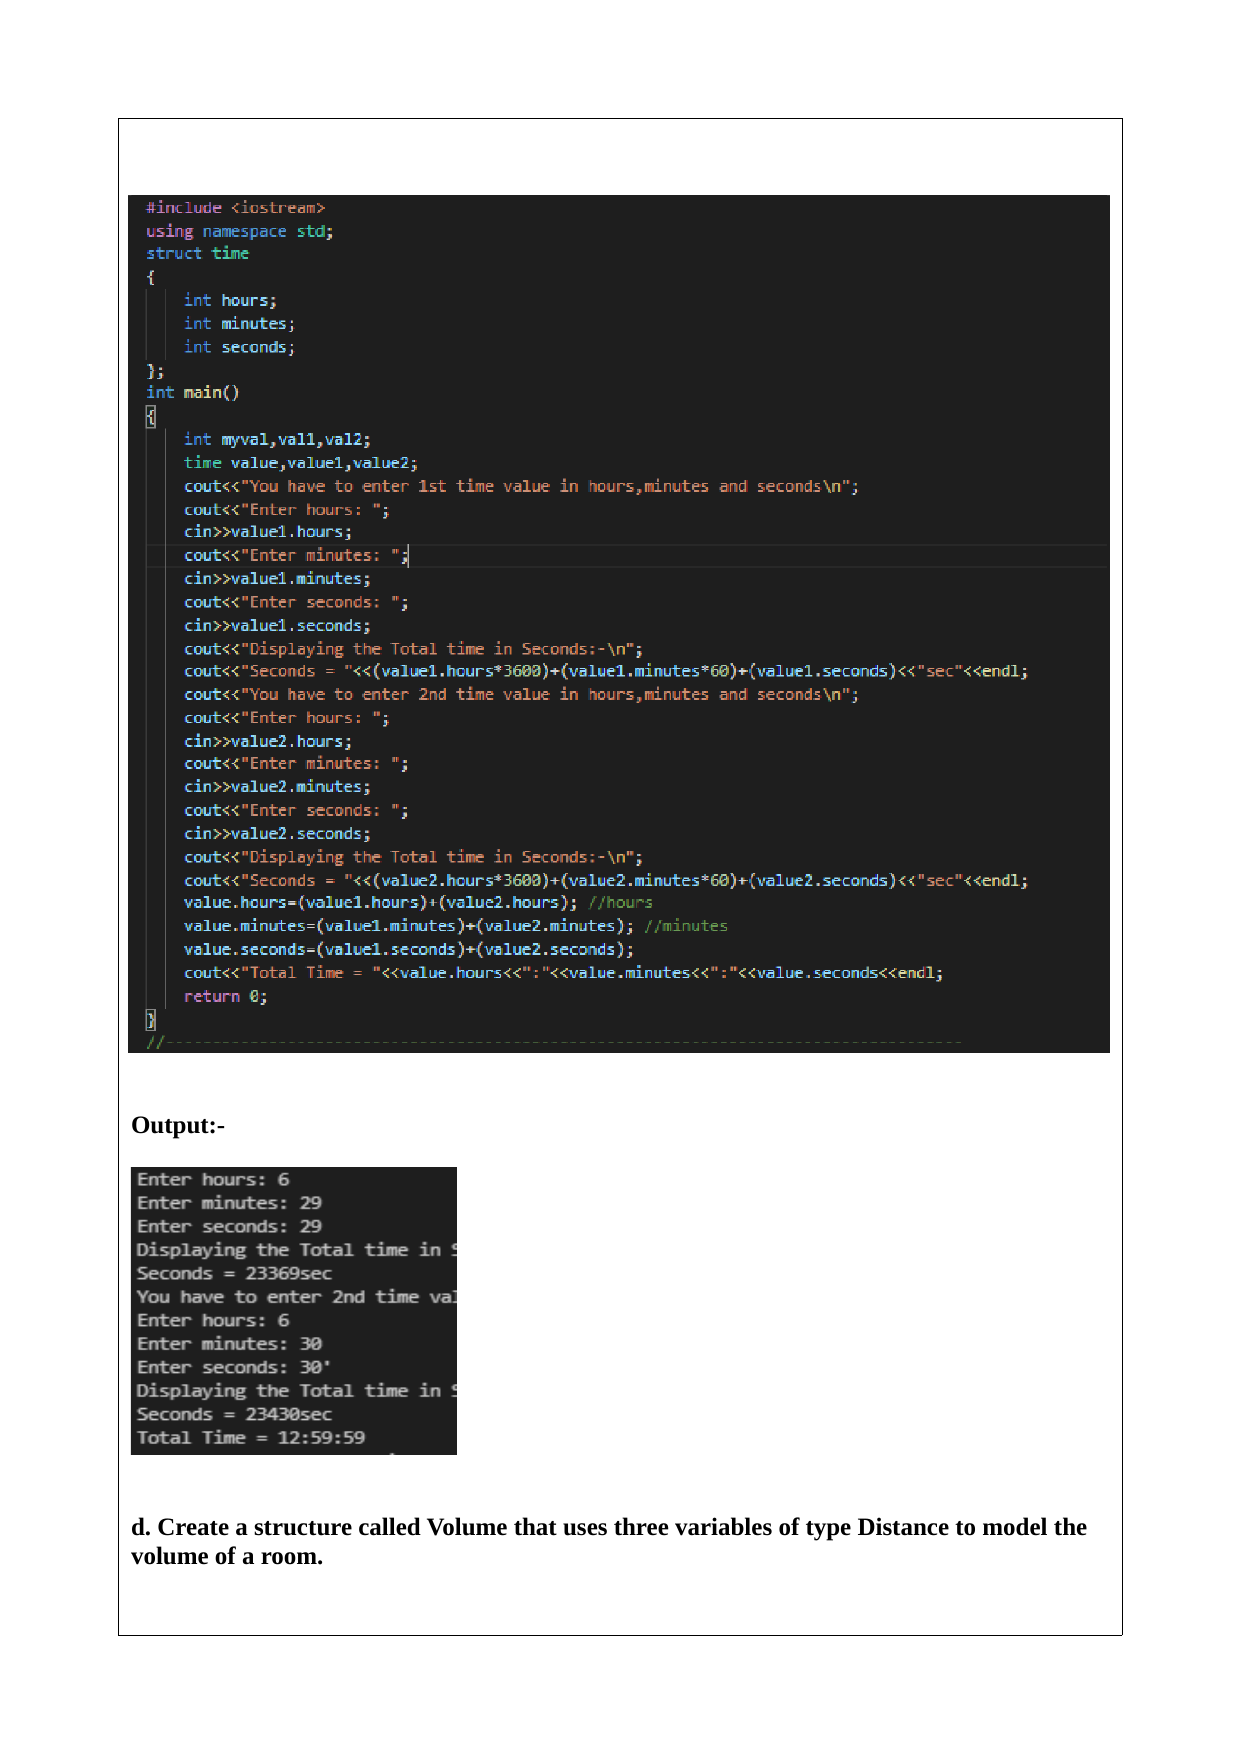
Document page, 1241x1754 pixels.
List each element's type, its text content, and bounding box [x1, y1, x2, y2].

text d. Create a structure called Volume that uses three variables of type Distance to model the [131, 1512, 1110, 1541]
picture [130, 1167, 457, 1455]
text Output:- [131, 1110, 1110, 1138]
text volume of a room. [131, 1541, 1110, 1570]
picture [128, 195, 1110, 1053]
